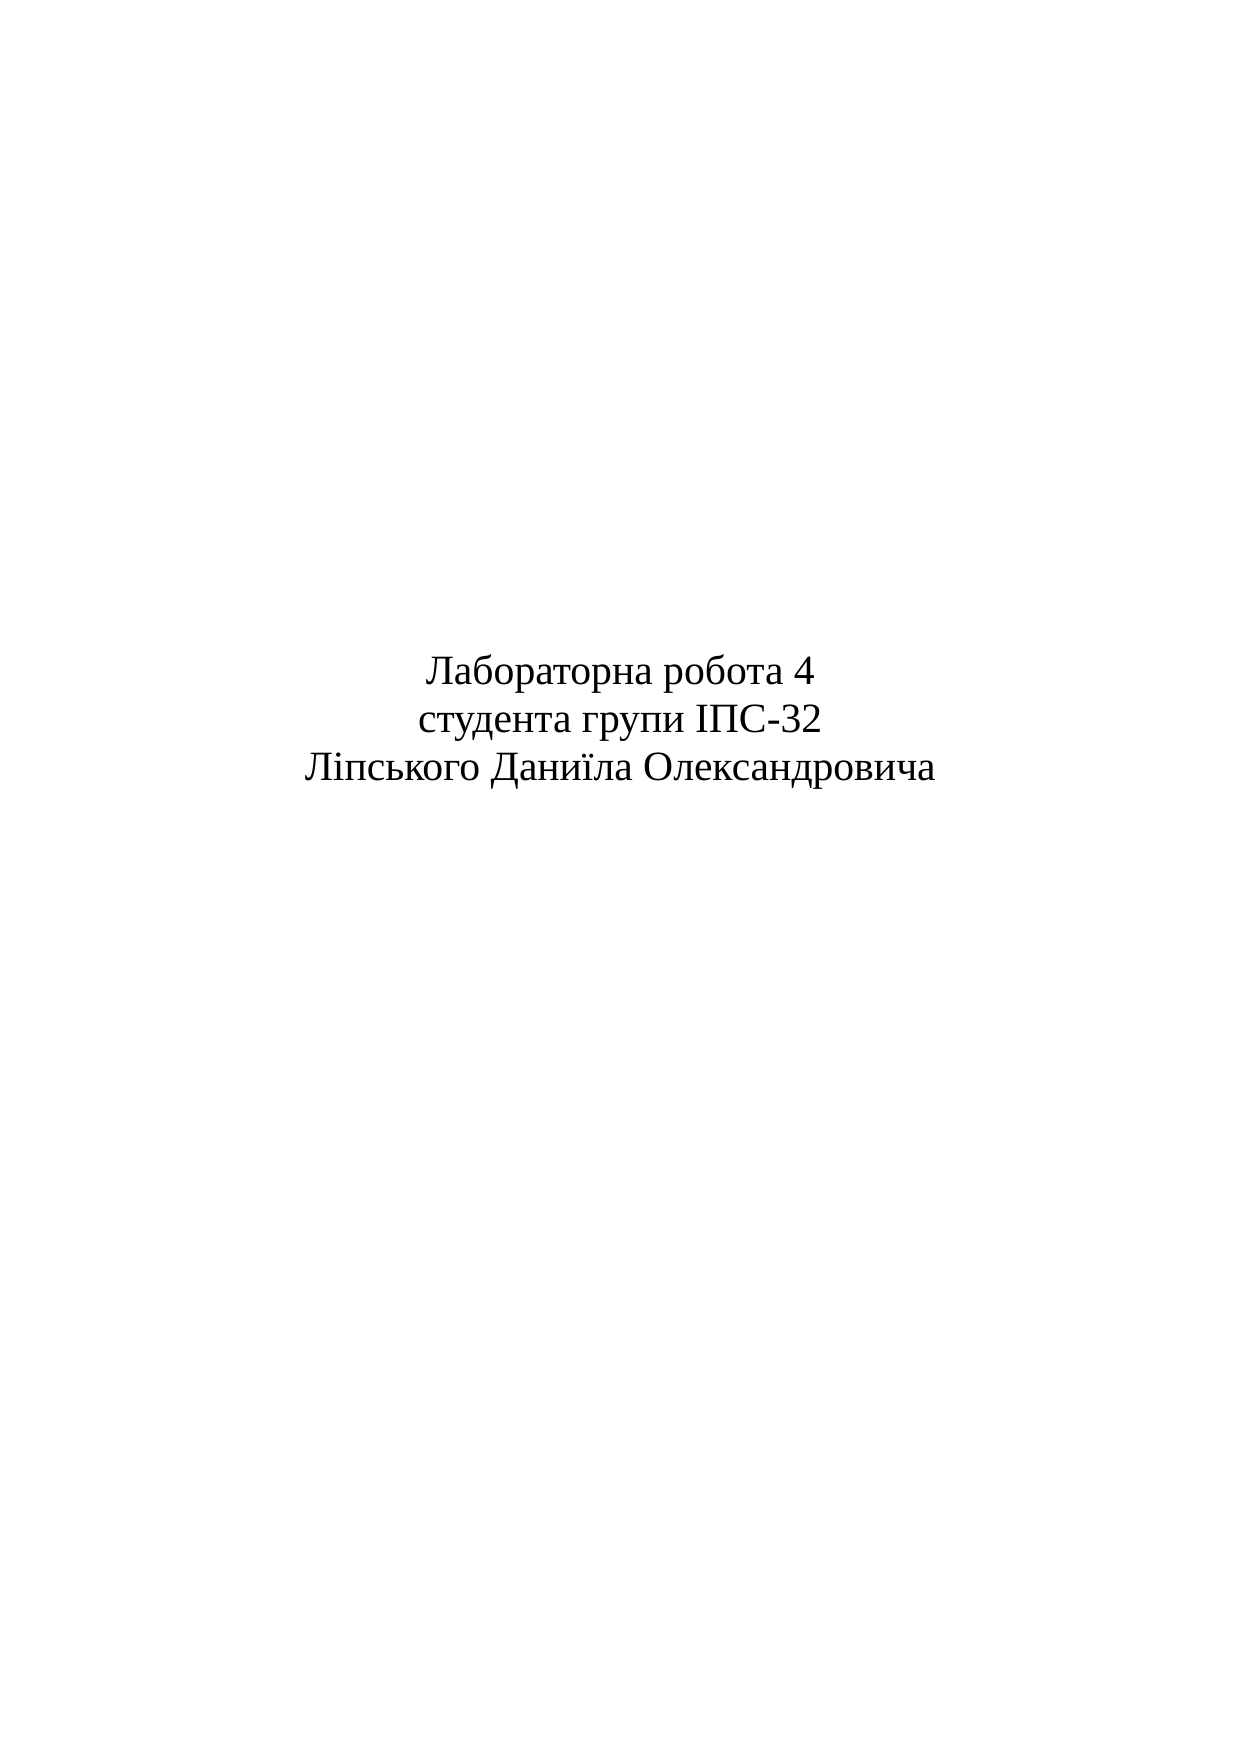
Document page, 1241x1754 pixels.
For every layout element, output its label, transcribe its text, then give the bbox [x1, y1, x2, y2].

text Ліпського Даниїла Олександровича [118, 741, 1122, 789]
text студента групи ІПС-32 [118, 693, 1122, 741]
text Лабораторна робота 4 [118, 645, 1122, 693]
